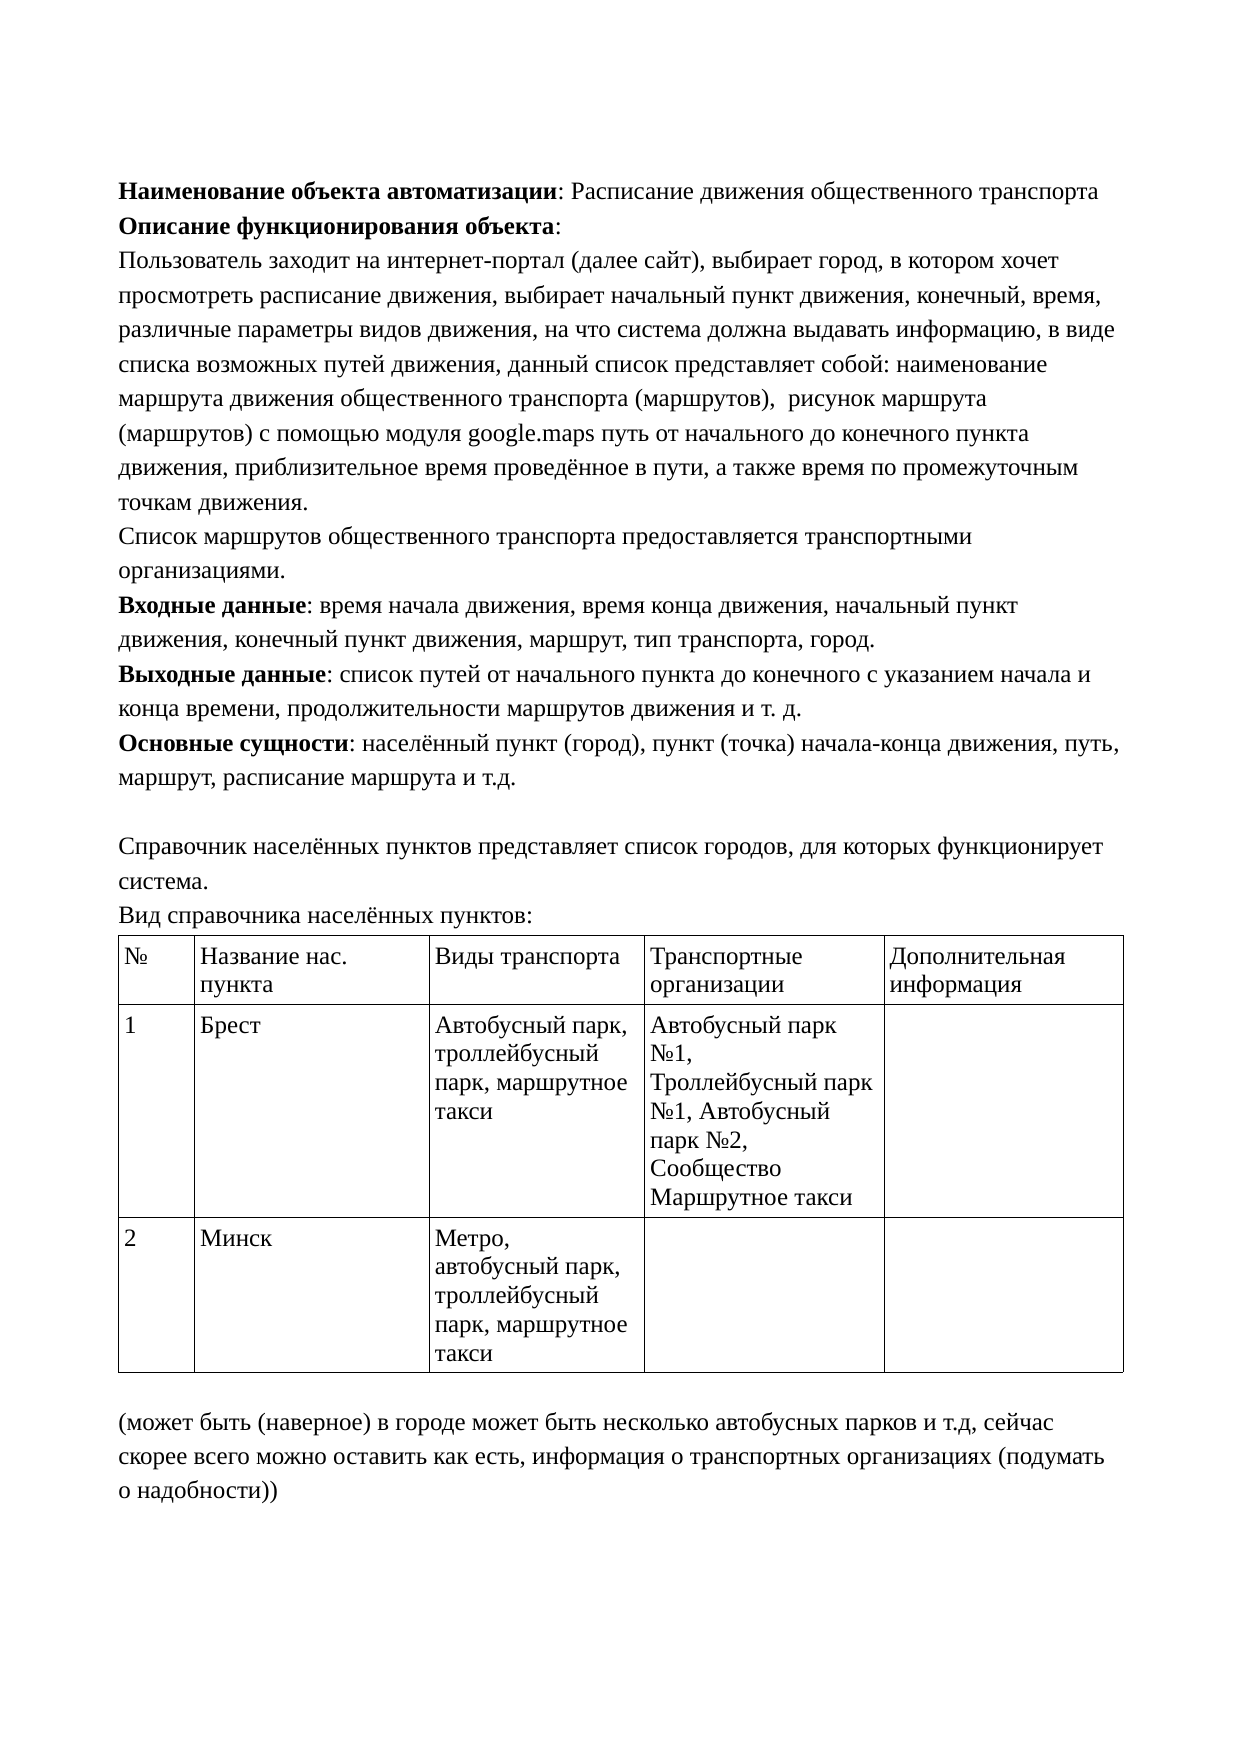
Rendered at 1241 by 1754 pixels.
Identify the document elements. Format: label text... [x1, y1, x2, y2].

text Основные сущности: населённый пункт (город), пункт (точка) начала-конца движения, путь, маршрут, расписание маршрута и т.д. [118, 728, 1122, 791]
table_cell 2 [119, 1218, 194, 1372]
table_header Виды транспорта [430, 936, 644, 1004]
table_cell [645, 1218, 884, 1372]
table_header № [119, 936, 194, 1004]
table_cell Автобусный парк №1, Троллейбусный парк №1, Автобусный парк №2, Сообщество Маршрутное такси [645, 1005, 884, 1217]
text Список маршрутов общественного транспорта предоставляется транспортными организациями. [118, 521, 1122, 584]
table_header Название нас. пункта [195, 936, 429, 1004]
table_cell Автобусный парк, троллейбусный парк, маршрутное такси [430, 1005, 644, 1217]
text Пользователь заходит на интернет-портал (далее сайт), выбирает город, в котором хочет просмотреть расписание движения, выбирает начальный пункт движения, конечный, время, различные параметры видов движения, на что система должна выдавать информацию, в виде списка возможных путей движения, данный список представляет собой: наименование маршрута движения общественного транспорта (маршрутов), рисунок маршрута (маршрутов) с помощью модуля google.maps путь от начального до конечного пункта движения, приблизительное время проведённое в пути, а также время по промежуточным точкам движения. [118, 245, 1122, 515]
text Наименование объекта автоматизации: Расписание движения общественного транспорта [118, 176, 1122, 205]
text Выходные данные: список путей от начального пункта до конечного с указанием начала и конца времени, продолжительности маршрутов движения и т. д. [118, 659, 1122, 722]
text Вид справочника населённых пунктов: [118, 900, 1122, 929]
table_cell Минск [195, 1218, 429, 1372]
text (может быть (наверное) в городе может быть несколько автобусных парков и т.д, сейчас скорее всего можно оставить как есть, информация о транспортных организациях (подумать о надобности)) [118, 1407, 1122, 1504]
text Входные данные: время начала движения, время конца движения, начальный пункт движения, конечный пункт движения, маршрут, тип транспорта, город. [118, 590, 1122, 653]
table_cell 1 [119, 1005, 194, 1217]
table_cell [885, 1005, 1123, 1217]
table_cell Брест [195, 1005, 429, 1217]
text Описание функционирования объекта: [118, 211, 1122, 239]
text Справочник населённых пунктов представляет список городов, для которых функционирует система. [118, 831, 1122, 895]
table_cell [885, 1218, 1123, 1372]
table_cell Метро, автобусный парк, троллейбусный парк, маршрутное такси [430, 1218, 644, 1372]
table_header Дополнительная информация [885, 936, 1123, 1004]
table_header Транспортные организации [645, 936, 884, 1004]
